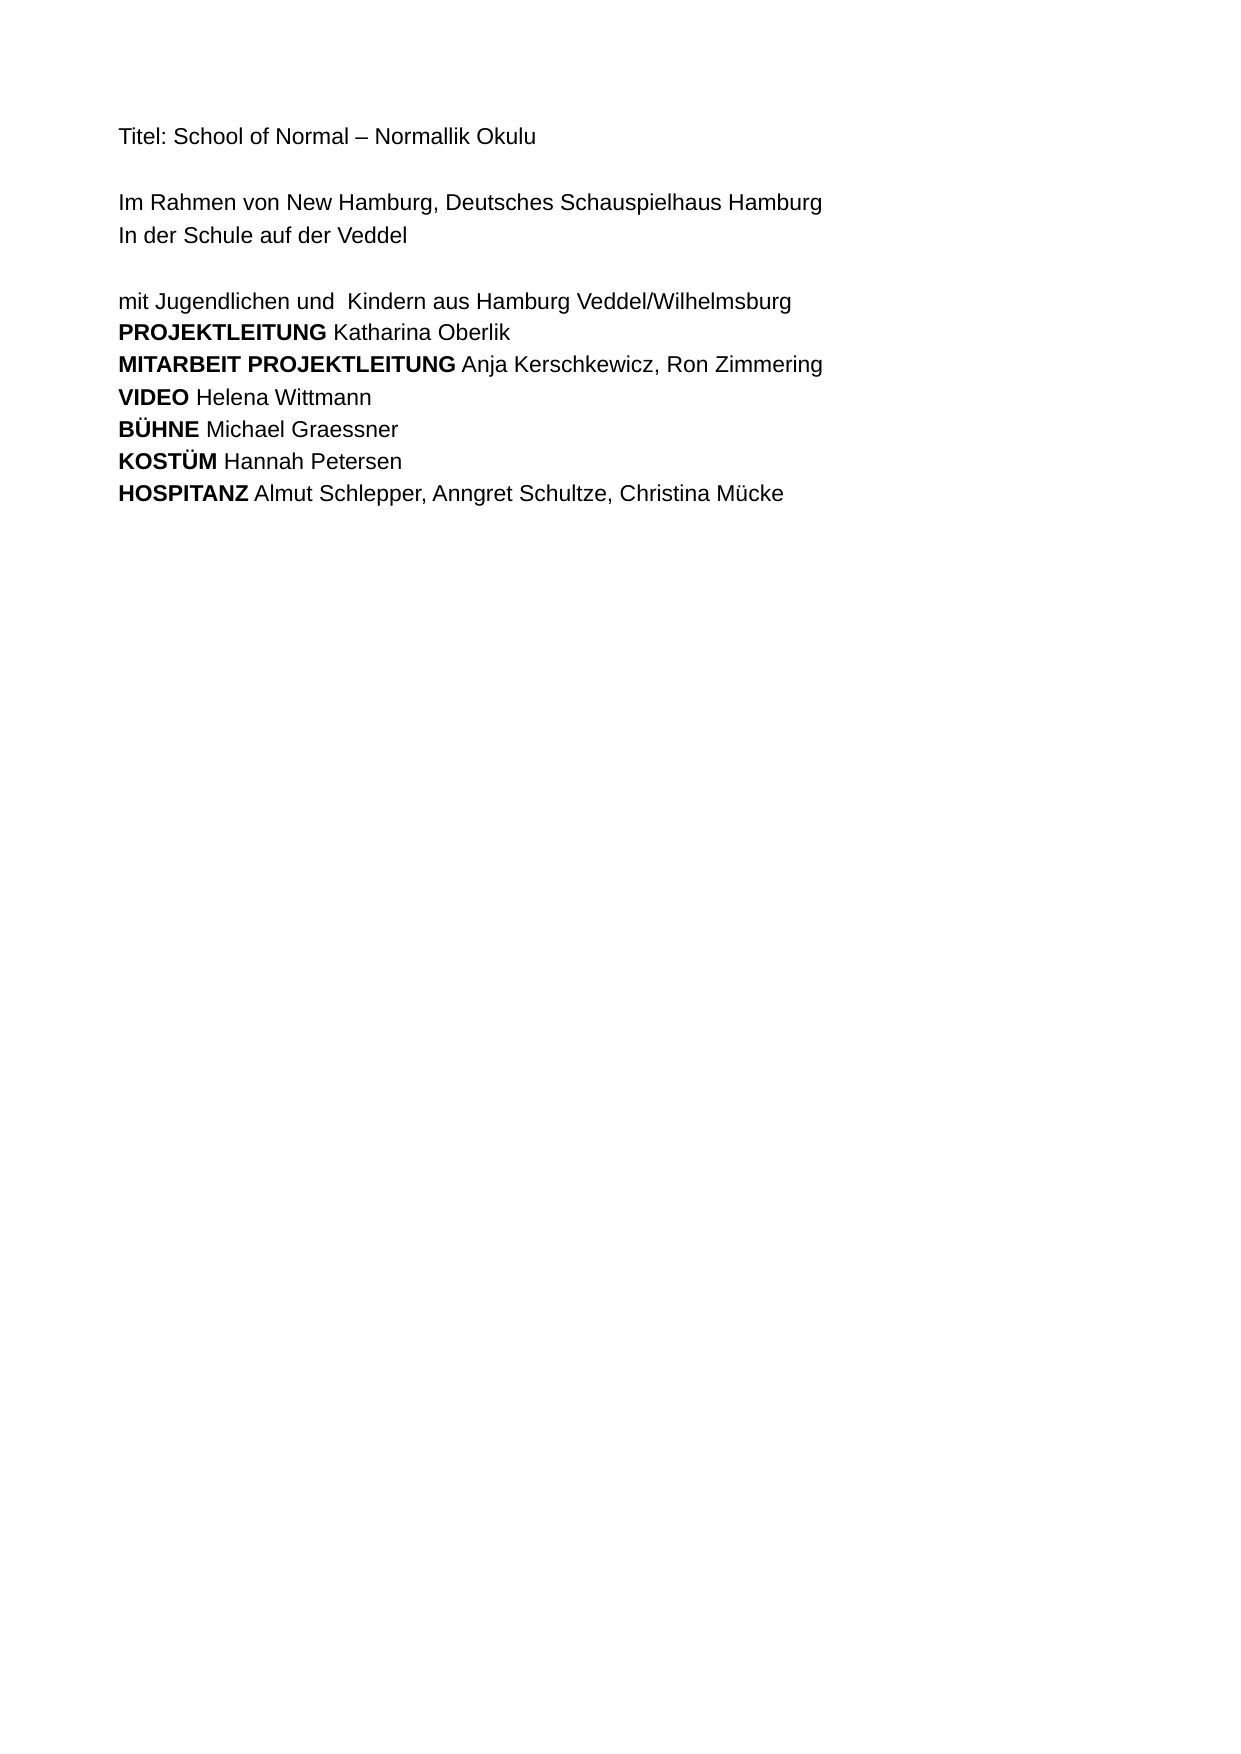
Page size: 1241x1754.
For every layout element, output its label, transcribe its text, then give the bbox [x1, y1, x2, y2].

text mit Jugendlichen und Kindern aus Hamburg Veddel/Wilhelmsburg [118, 283, 1122, 316]
text Im Rahmen von New Hamburg, Deutsches Schauspielhaus Hamburg [118, 184, 1122, 217]
text BÜHNE Michael Graessner [118, 416, 1122, 442]
text In der Schule auf der Veddel [118, 217, 1122, 250]
text PROJEKTLEITUNG Katharina Oberlik [118, 319, 1122, 346]
text HOSPITANZ Almut Schlepper, Anngret Schultze, Christina Mücke [118, 480, 1122, 506]
text MITARBEIT PROJEKTLEITUNG Anja Kerschkewicz, Ron Zimmering [118, 351, 1122, 378]
text KOSTÜM Hannah Petersen [118, 448, 1122, 474]
text Titel: School of Normal – Normallik Okulu [118, 118, 1122, 151]
text VIDEO Helena Wittmann [118, 383, 1122, 410]
